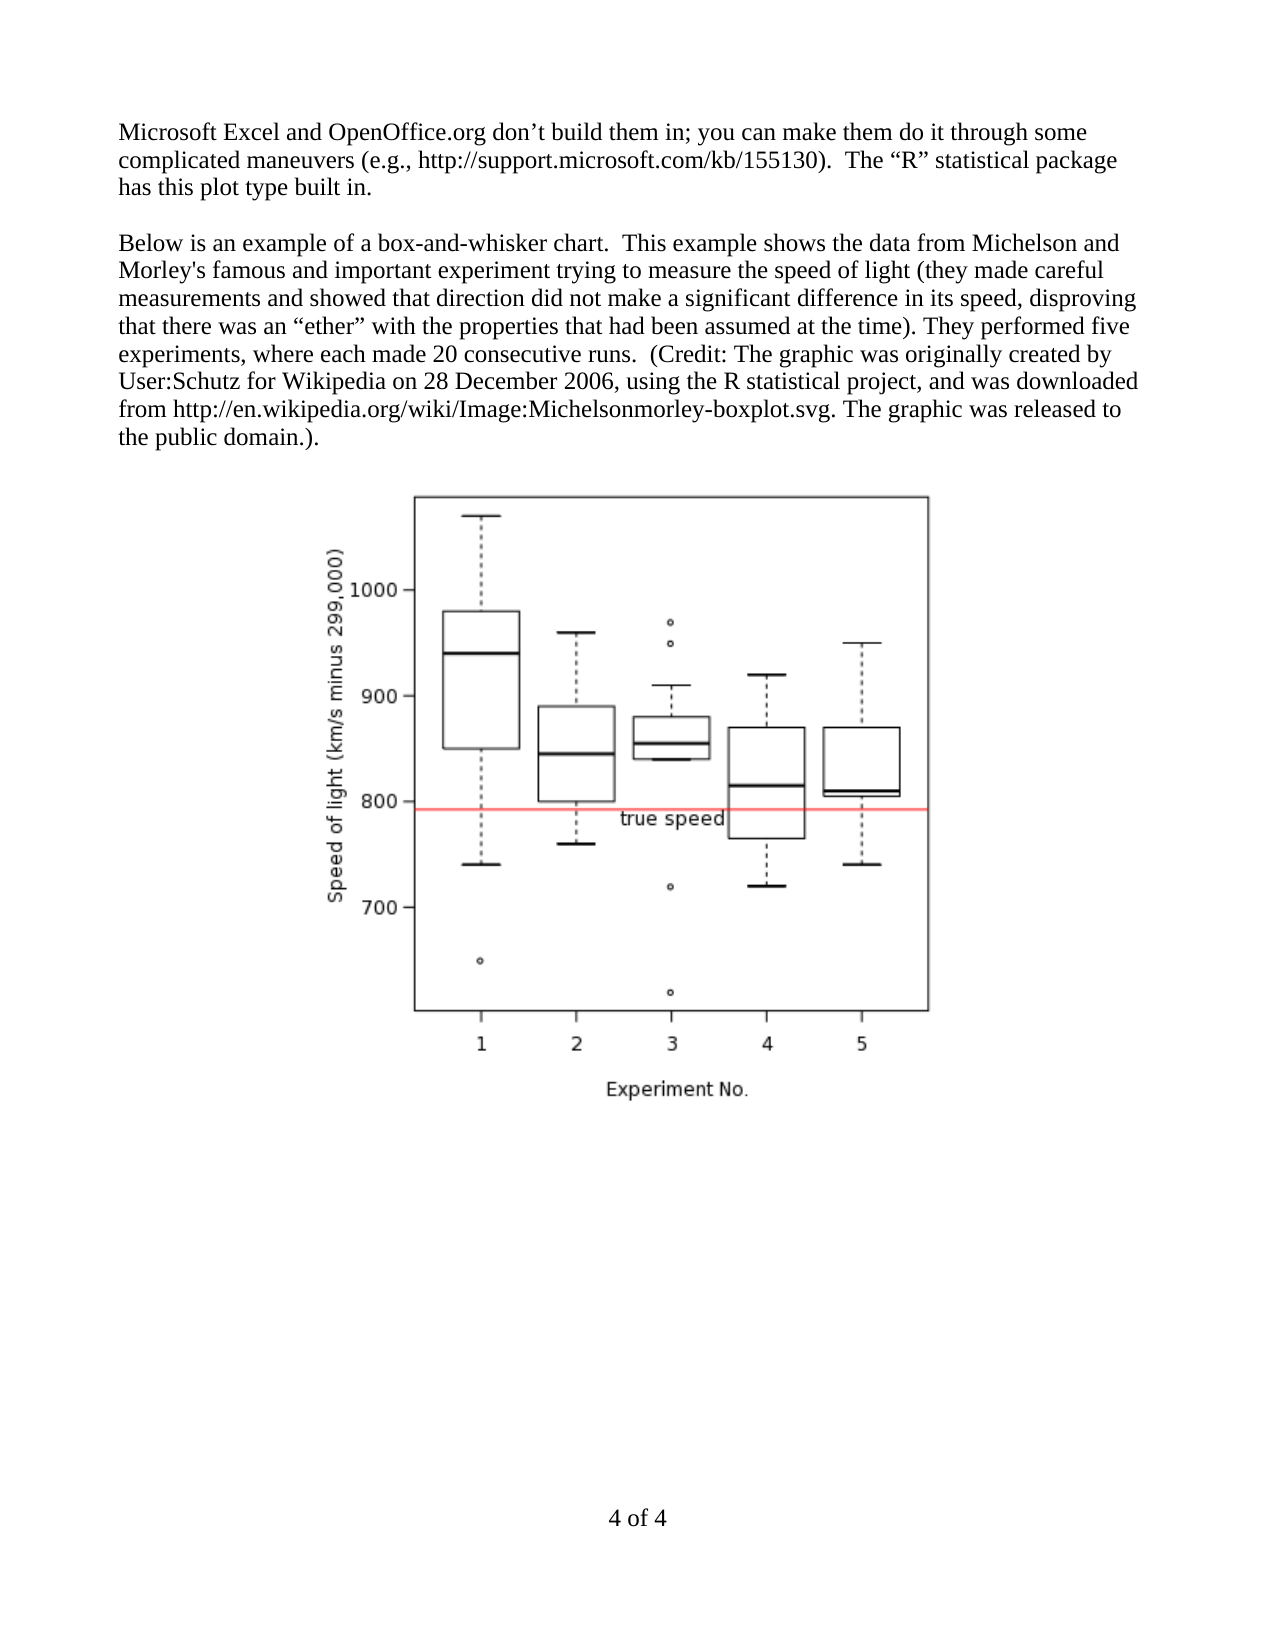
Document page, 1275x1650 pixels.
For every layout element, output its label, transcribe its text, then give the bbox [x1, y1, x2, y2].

text Below is an example of a box-and-whisker chart. This example shows the data from Michelson and Morley's famous and important experiment trying to measure the speed of light (they made careful measurements and showed that direction did not make a significant difference in its speed, disproving that there was an “ether” with the properties that had been assumed at the time). They performed five experiments, where each made 20 consecutive runs. (Credit: The graphic was originally created by User:Schutz for Wikipedia on 28 December 2006, using the R statistical project, and was downloaded from http://en.wikipedia.org/wiki/Image:Michelsonmorley-boxplot.svg. The graphic was released to the public domain.). [118, 229, 1157, 451]
text Microsoft Excel and OpenOffice.org don’t build them in; you can make them do it through some complicated maneuvers (e.g., http://support.microsoft.com/kb/155130). The “R” statistical package has this plot type built in. [118, 118, 1157, 201]
picture [300, 450, 976, 1126]
